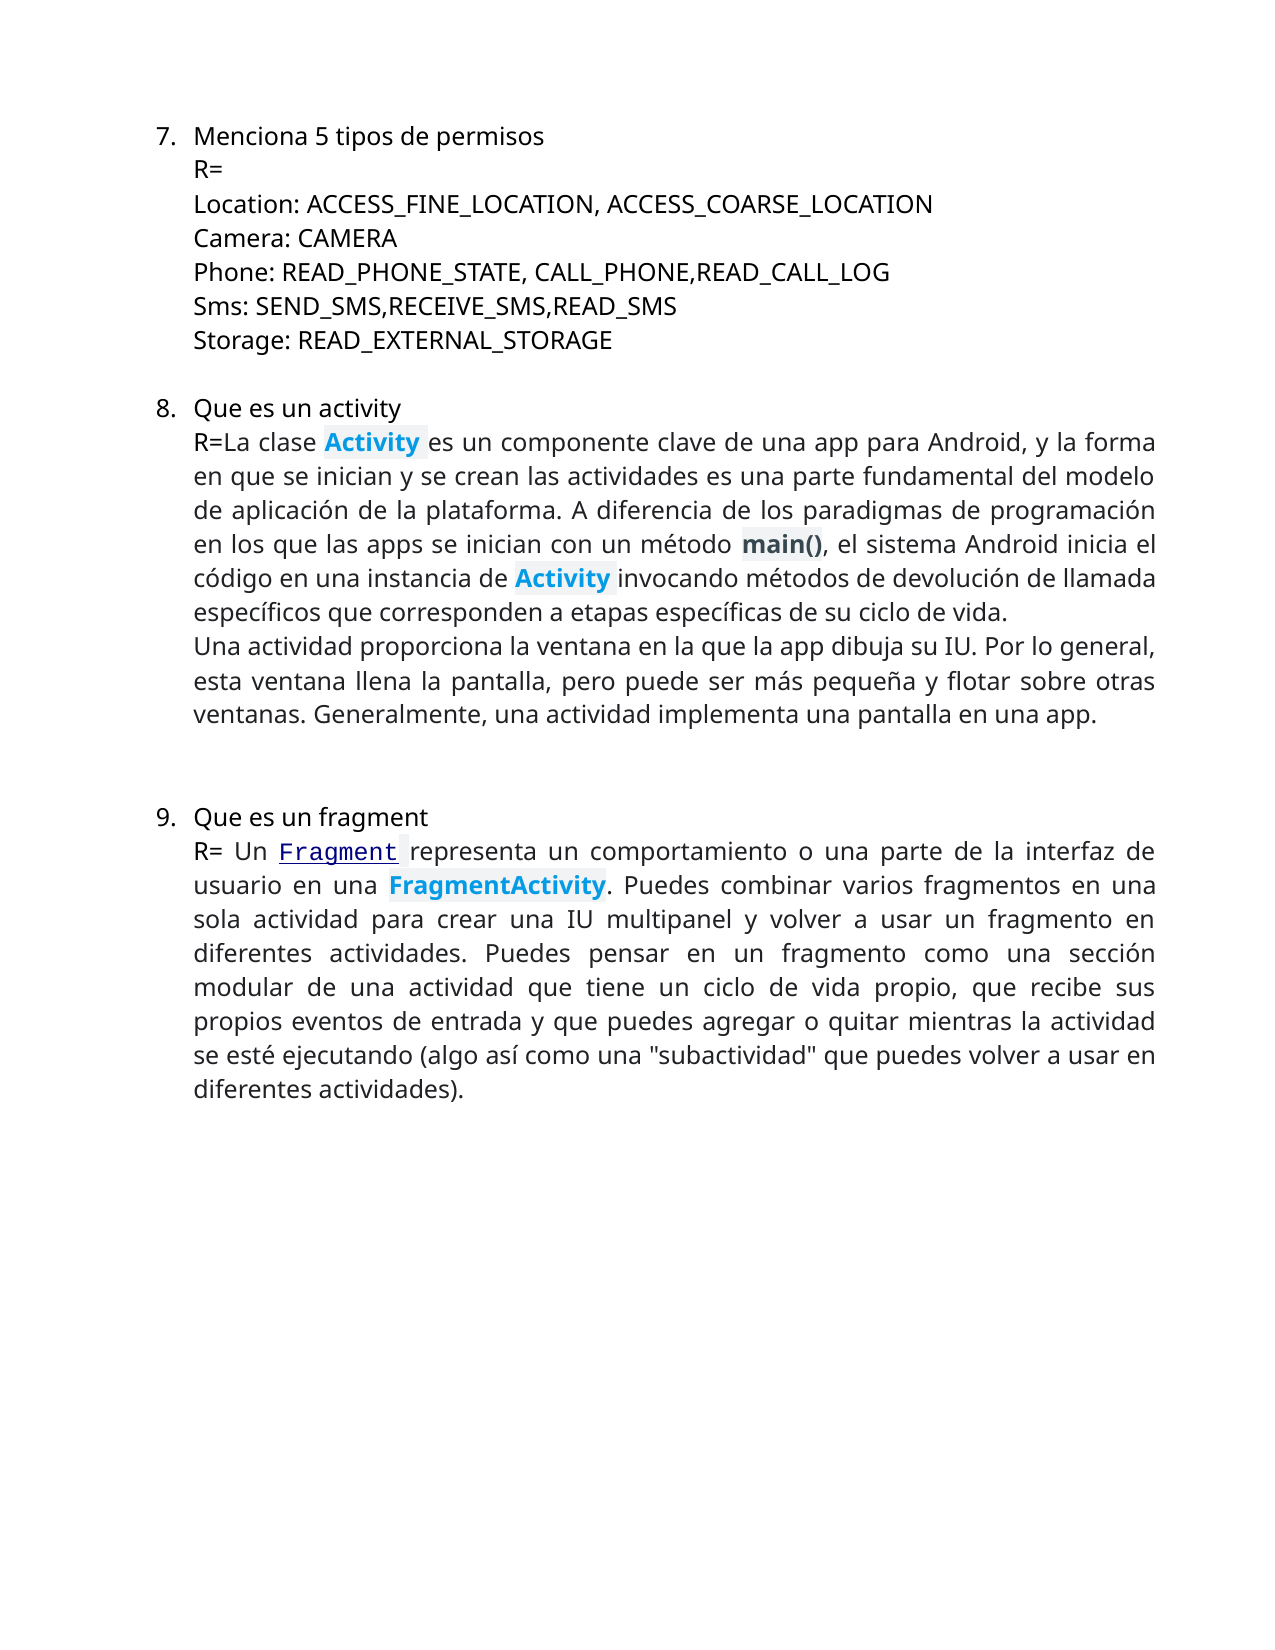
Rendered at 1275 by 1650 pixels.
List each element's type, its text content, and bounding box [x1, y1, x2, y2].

list Phone: READ_PHONE_STATE, CALL_PHONE,READ_CALL_LOG [156, 254, 1157, 288]
list Que es un fragment [156, 799, 1157, 833]
list Menciona 5 tipos de permisos [156, 118, 1157, 152]
list R= Un Fragment representa un comportamiento o una parte de la interfaz de usuario en una FragmentActivity. Puedes combinar varios fragmentos en una sola actividad para crear una IU multipanel y volver a usar un fragmento en diferentes actividades. Puedes pensar en un fragmento como una sección modular de una actividad que tiene un ciclo de vida propio, que recibe sus propios eventos de entrada y que puedes agregar o quitar mientras la actividad se esté ejecutando (algo así como una "subactividad" que puedes volver a usar en diferentes actividades). [156, 833, 1157, 1106]
list R= [156, 152, 1157, 186]
list Camera: CAMERA [156, 220, 1157, 254]
list Location: ACCESS_FINE_LOCATION, ACCESS_COARSE_LOCATION [156, 186, 1157, 220]
list Una actividad proporciona la ventana en la que la app dibuja su IU. Por lo general, esta ventana llena la pantalla, pero puede ser más pequeña y flotar sobre otras ventanas. Generalmente, una actividad implementa una pantalla en una app. [156, 629, 1157, 731]
list Que es un activity [156, 391, 1157, 425]
list Storage: READ_EXTERNAL_STORAGE [156, 322, 1157, 357]
list Sms: SEND_SMS,RECEIVE_SMS,READ_SMS [156, 288, 1157, 322]
list R=La clase Activity es un componente clave de una app para Android, y la forma en que se inician y se crean las actividades es una parte fundamental del modelo de aplicación de la plataforma. A diferencia de los paradigmas de programación en los que las apps se inician con un método main(), el sistema Android inicia el código en una instancia de Activity invocando métodos de devolución de llamada específicos que corresponden a etapas específicas de su ciclo de vida. [156, 425, 1157, 629]
